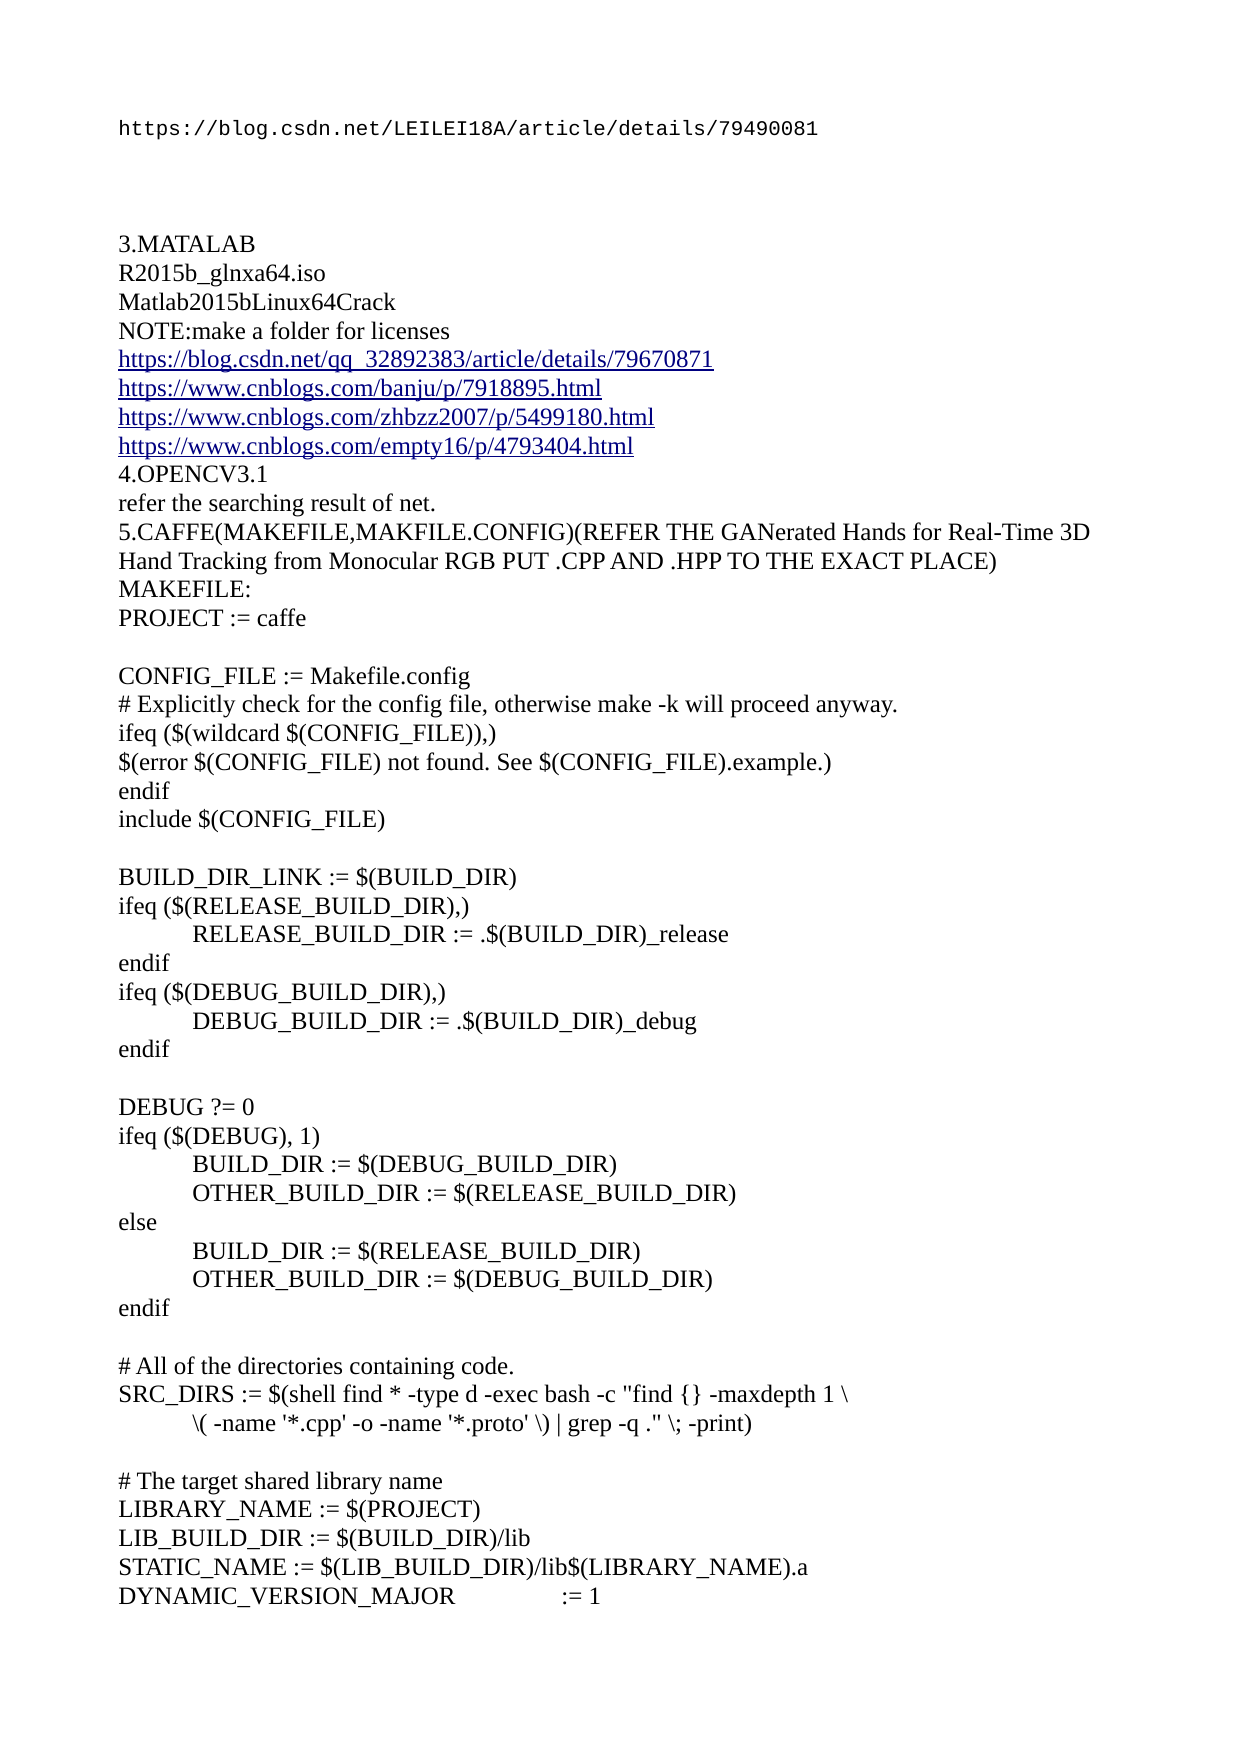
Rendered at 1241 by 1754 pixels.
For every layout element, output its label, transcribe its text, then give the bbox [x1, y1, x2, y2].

text PROJECT := caffe [118, 603, 1122, 632]
text ifeq ($(wildcard $(CONFIG_FILE)),) [118, 718, 1122, 747]
text https://blog.csdn.net/LEILEI18A/article/details/79490081 [118, 118, 1122, 142]
text # Explicitly check for the config file, otherwise make -k will proceed anyway. [118, 689, 1122, 718]
text LIBRARY_NAME := $(PROJECT) [118, 1494, 1122, 1523]
text # The target shared library name [118, 1466, 1122, 1494]
text https://www.cnblogs.com/banju/p/7918895.html [118, 373, 1122, 402]
text SRC_DIRS := $(shell find * -type d -exec bash -c "find {} -maxdepth 1 \ [118, 1379, 1122, 1408]
text RELEASE_BUILD_DIR := .$(BUILD_DIR)_release [118, 919, 1122, 948]
text include $(CONFIG_FILE) [118, 804, 1122, 833]
text endif [118, 1293, 1122, 1322]
text # All of the directories containing code. [118, 1351, 1122, 1379]
text 5.CAFFE(MAKEFILE,MAKFILE.CONFIG)(REFER THE GANerated Hands for Real-Time 3D Hand Tracking from Monocular RGB PUT .CPP AND .HPP TO THE EXACT PLACE) [118, 517, 1122, 574]
text endif [118, 1034, 1122, 1063]
text ifeq ($(RELEASE_BUILD_DIR),) [118, 891, 1122, 919]
text ifeq ($(DEBUG), 1) [118, 1121, 1122, 1149]
text DYNAMIC_VERSION_MAJOR := 1 [118, 1581, 1122, 1609]
text endif [118, 776, 1122, 804]
text Matlab2015bLinux64Crack [118, 287, 1122, 316]
text BUILD_DIR_LINK := $(BUILD_DIR) [118, 862, 1122, 891]
text NOTE:make a folder for licenses [118, 316, 1122, 344]
text endif [118, 948, 1122, 977]
text refer the searching result of net. [118, 488, 1122, 517]
text BUILD_DIR := $(DEBUG_BUILD_DIR) [118, 1149, 1122, 1178]
text R2015b_glnxa64.iso [118, 258, 1122, 287]
text 3.MATALAB [118, 229, 1122, 258]
text \( -name '*.cpp' -o -name '*.proto' \) | grep -q ." \; -print) [118, 1408, 1122, 1437]
text DEBUG_BUILD_DIR := .$(BUILD_DIR)_debug [118, 1006, 1122, 1034]
text https://www.cnblogs.com/empty16/p/4793404.html [118, 431, 1122, 459]
text ifeq ($(DEBUG_BUILD_DIR),) [118, 977, 1122, 1006]
text $(error $(CONFIG_FILE) not found. See $(CONFIG_FILE).example.) [118, 747, 1122, 776]
text else [118, 1207, 1122, 1236]
text OTHER_BUILD_DIR := $(DEBUG_BUILD_DIR) [118, 1264, 1122, 1293]
text BUILD_DIR := $(RELEASE_BUILD_DIR) [118, 1236, 1122, 1264]
text STATIC_NAME := $(LIB_BUILD_DIR)/lib$(LIBRARY_NAME).a [118, 1552, 1122, 1581]
text MAKEFILE: [118, 574, 1122, 603]
text 4.OPENCV3.1 [118, 459, 1122, 488]
text LIB_BUILD_DIR := $(BUILD_DIR)/lib [118, 1523, 1122, 1552]
text https://blog.csdn.net/qq_32892383/article/details/79670871 [118, 344, 1122, 373]
text OTHER_BUILD_DIR := $(RELEASE_BUILD_DIR) [118, 1178, 1122, 1207]
text CONFIG_FILE := Makefile.config [118, 661, 1122, 689]
text DEBUG ?= 0 [118, 1092, 1122, 1121]
text https://www.cnblogs.com/zhbzz2007/p/5499180.html [118, 402, 1122, 431]
